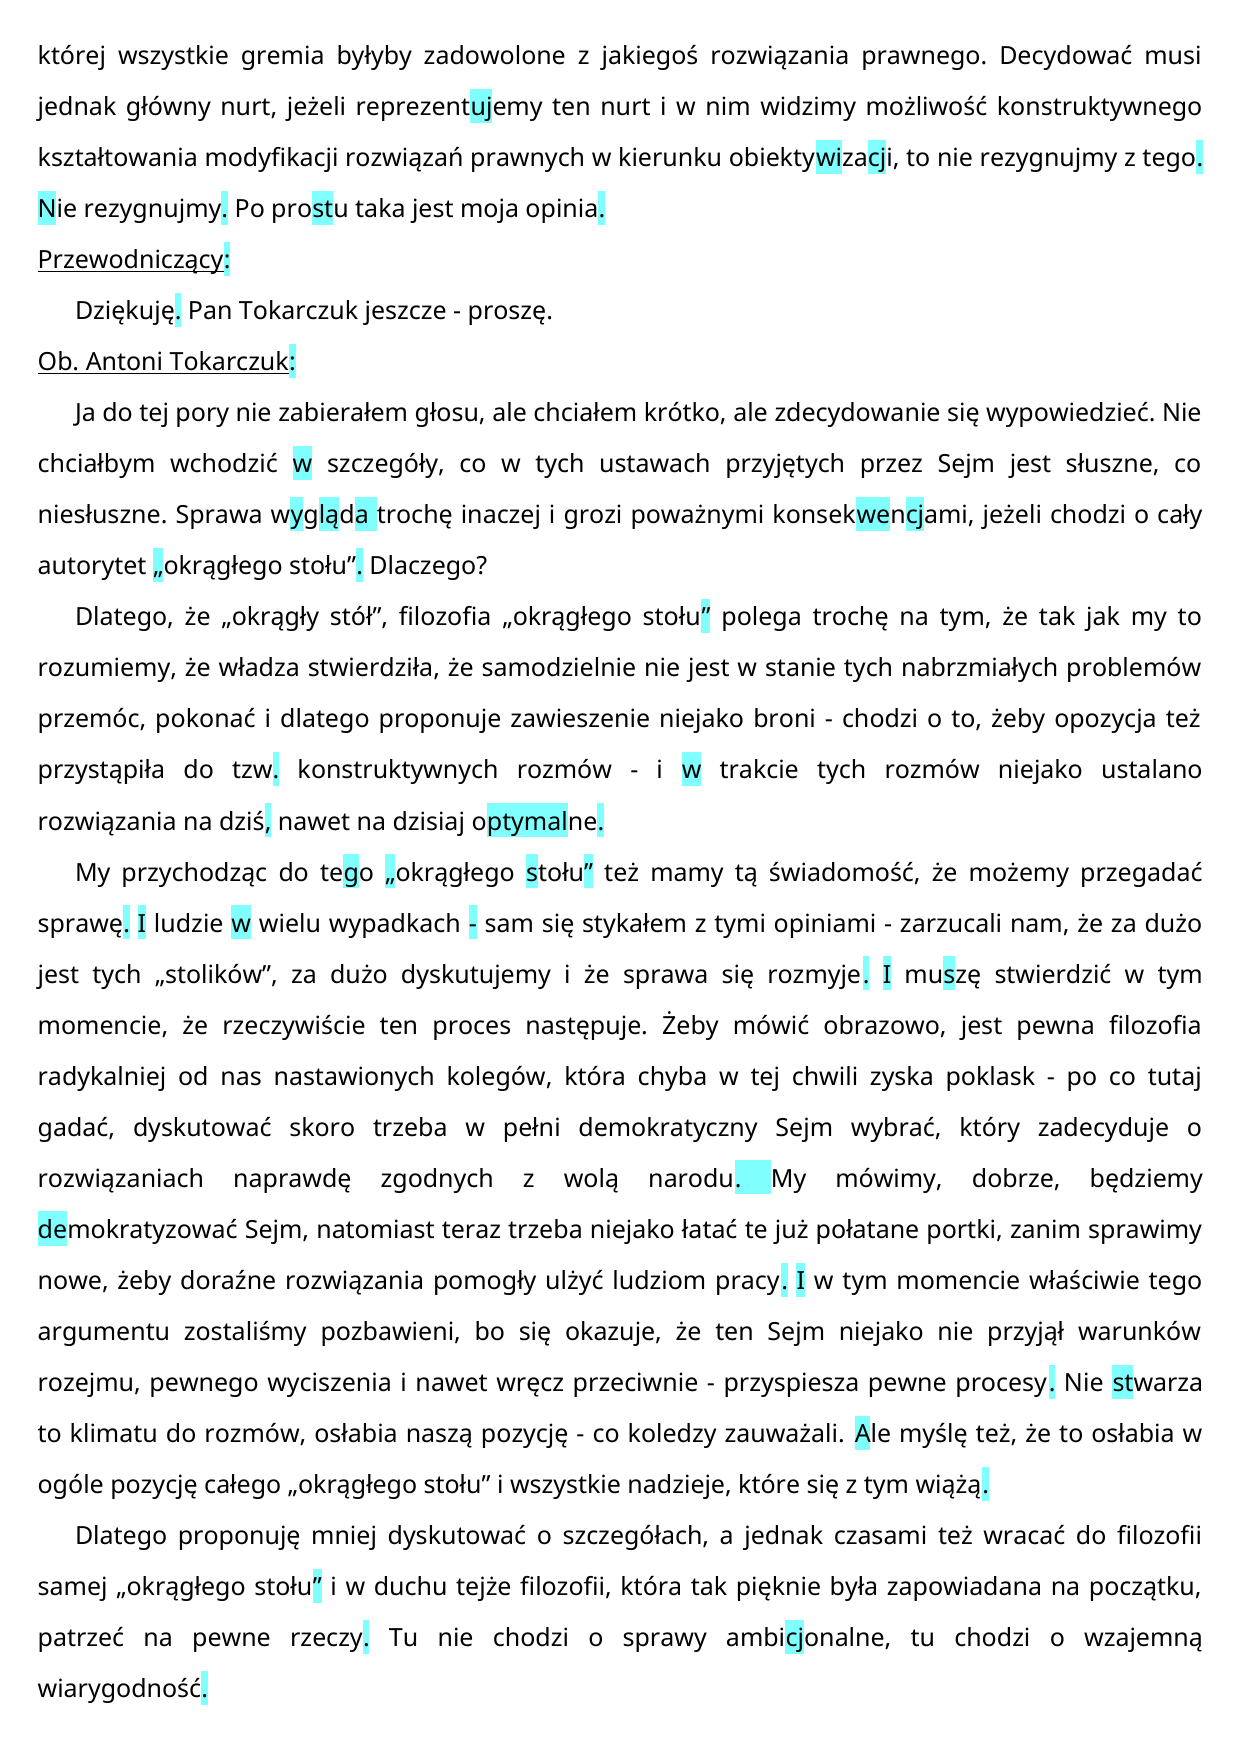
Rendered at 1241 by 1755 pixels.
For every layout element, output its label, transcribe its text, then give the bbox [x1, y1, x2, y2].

text Dlatego proponuję mniej dyskutować o szczegółach, a jednak czasami też wracać do filozofii samej „okrągłego stołu” i w duchu tejże filozofii, która tak pięknie była zapowiadana na początku, patrzeć na pewne rzeczy. Tu nie chodzi o sprawy ambicjonalne, tu chodzi o wzajemną wiarygodność. [37, 1518, 1203, 1705]
text Ob. Antoni Tokarczuk: [37, 344, 1203, 378]
text Przewodniczący: [37, 242, 1203, 276]
text której wszystkie gremia byłyby zadowolone z jakiegoś rozwiązania prawnego. Decydować musi jednak główny nurt, jeżeli reprezentujemy ten nurt i w nim widzimy możliwość konstruktywnego kształtowania modyfikacji rozwiązań prawnych w kierunku obiektywizacji, to nie rezygnujmy z tego. Nie rezygnujmy. Po prostu taka jest moja opinia. [37, 37, 1203, 225]
text My przychodząc do tego „okrągłego stołu” też mamy tą świadomość, że możemy przegadać sprawę. I ludzie w wielu wypadkach - sam się stykałem z tymi opiniami - zarzucali nam, że za dużo jest tych „stolików”, za dużo dyskutujemy i że sprawa się rozmyje. I muszę stwierdzić w tym momencie, że rzeczywiście ten proces następuje. Żeby mówić obrazowo, jest pewna filozofia radykalniej od nas nastawionych kolegów, która chyba w tej chwili zyska poklask - po co tutaj gadać, dyskutować skoro trzeba w pełni demokratyczny Sejm wybrać, który zadecyduje o rozwiązaniach naprawdę zgodnych z wolą narodu. My mówimy, dobrze, będziemy demokratyzować Sejm, natomiast teraz trzeba niejako łatać te już połatane portki, zanim sprawimy nowe, żeby doraźne rozwiązania pomogły ulżyć ludziom pracy. I w tym momencie właściwie tego argumentu zostaliśmy pozbawieni, bo się okazuje, że ten Sejm niejako nie przyjął warunków rozejmu, pewnego wyciszenia i nawet wręcz przeciwnie - przyspiesza pewne procesy. Nie stwarza to klimatu do rozmów, osłabia naszą pozycję - co koledzy zauważali. Ale myślę też, że to osłabia w ogóle pozycję całego „okrągłego stołu” i wszystkie nadzieje, które się z tym wiążą. [37, 854, 1203, 1501]
text Ja do tej pory nie zabierałem głosu, ale chciałem krótko, ale zdecydowanie się wypowiedzieć. Nie chciałbym wchodzić w szczegóły, co w tych ustawach przyjętych przez Sejm jest słuszne, co niesłuszne. Sprawa wygląda trochę inaczej i grozi poważnymi konsekwencjami, jeżeli chodzi o cały autorytet „okrągłego stołu”. Dlaczego? [37, 395, 1203, 582]
text Dziękuję. Pan Tokarczuk jeszcze - proszę. [37, 293, 1203, 327]
text Dlatego, że „okrągły stół”, filozofia „okrągłego stołu” polega trochę na tym, że tak jak my to rozumiemy, że władza stwierdziła, że samodzielnie nie jest w stanie tych nabrzmiałych problemów przemóc, pokonać i dlatego proponuje zawieszenie niejako broni - chodzi o to, żeby opozycja też przystąpiła do tzw. konstruktywnych rozmów - i w trakcie tych rozmów niejako ustalano rozwiązania na dziś, nawet na dzisiaj optymalne. [37, 599, 1203, 837]
